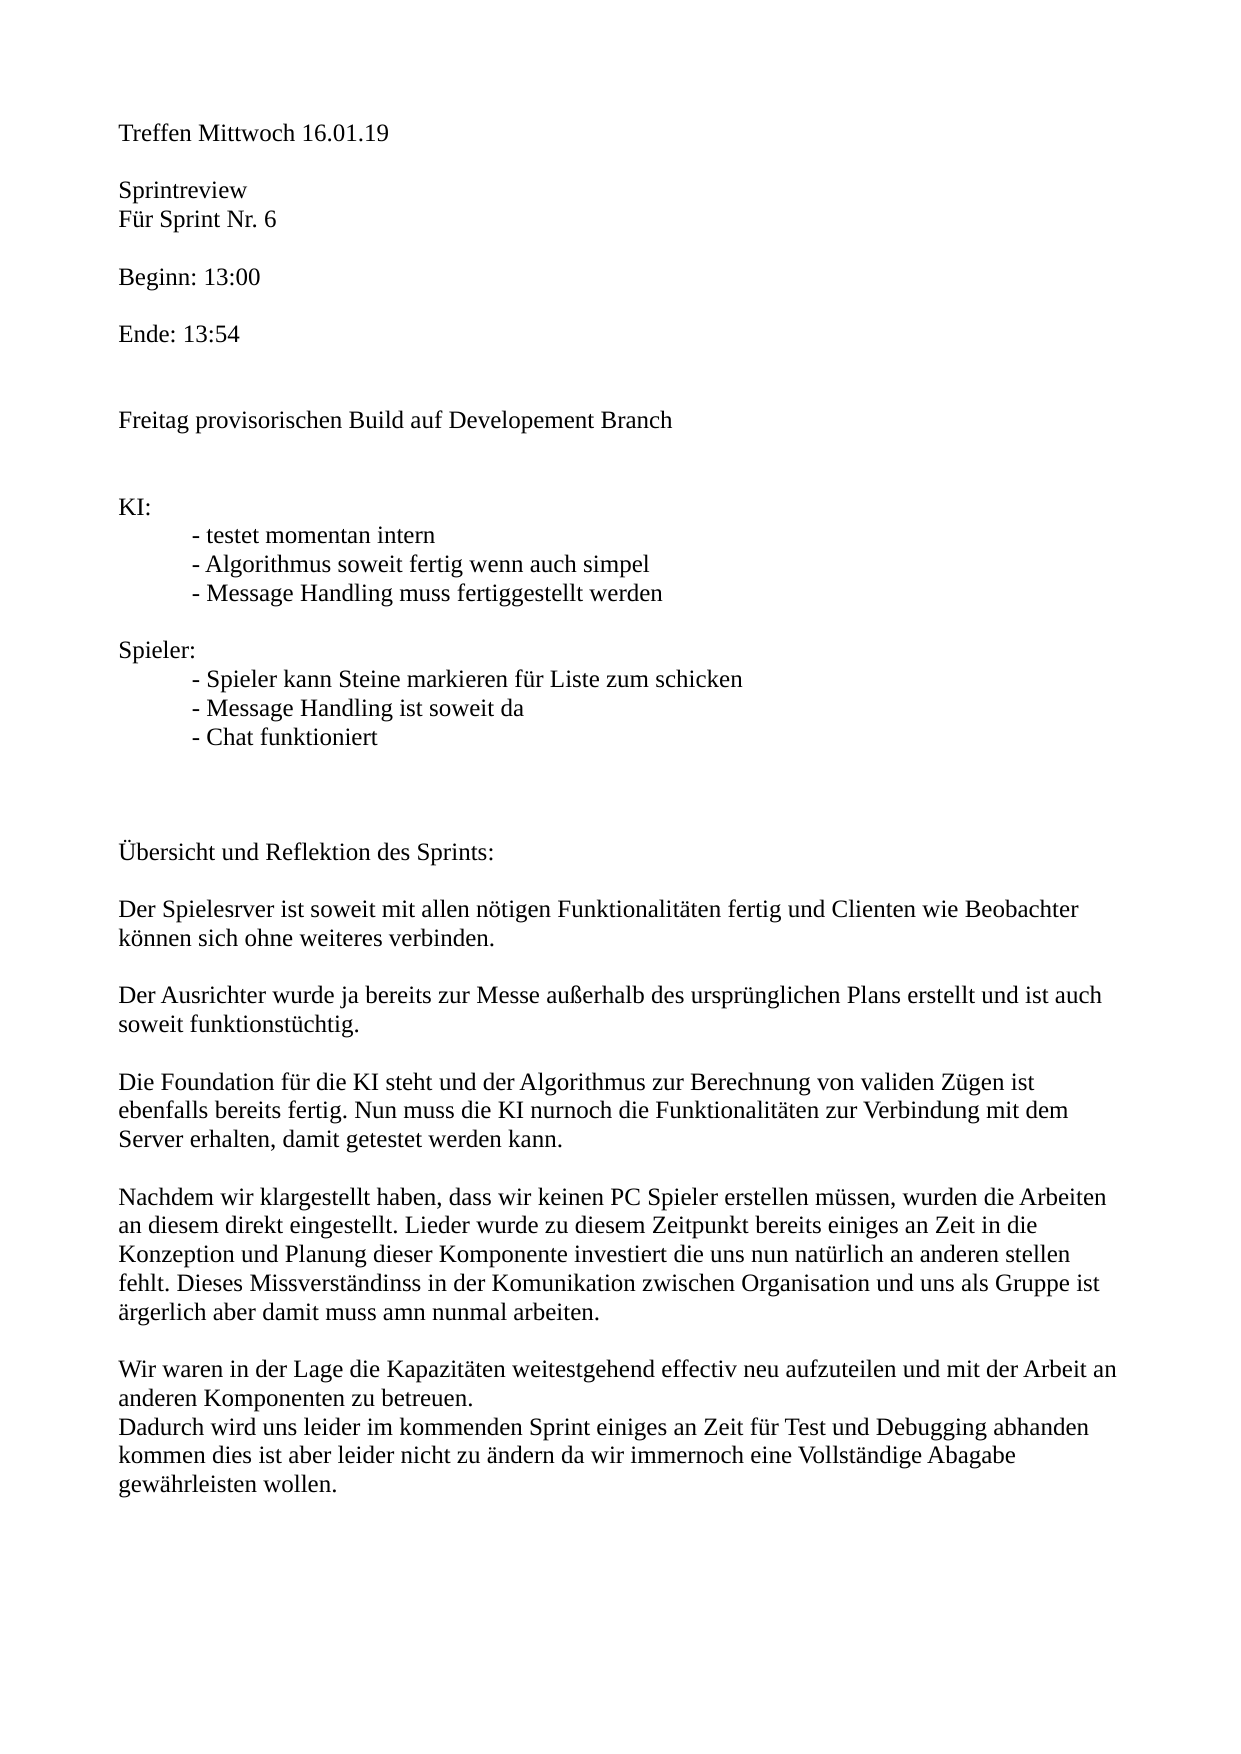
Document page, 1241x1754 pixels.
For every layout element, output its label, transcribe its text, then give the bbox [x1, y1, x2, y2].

text - Algorithmus soweit fertig wenn auch simpel [118, 549, 1122, 578]
text - Chat funktioniert [118, 722, 1122, 751]
text Nachdem wir klargestellt haben, dass wir keinen PC Spieler erstellen müssen, wurden die Arbeiten an diesem direkt eingestellt. Lieder wurde zu diesem Zeitpunkt bereits einiges an Zeit in die Konzeption und Planung dieser Komponente investiert die uns nun natürlich an anderen stellen fehlt. Dieses Missverständinss in der Komunikation zwischen Organisation und uns als Gruppe ist ärgerlich aber damit muss amn nunmal arbeiten. [118, 1182, 1122, 1326]
text - Message Handling muss fertiggestellt werden [118, 578, 1122, 607]
text Freitag provisorischen Build auf Developement Branch [118, 406, 1122, 434]
text Beginn: 13:00 [118, 262, 1122, 291]
text - Message Handling ist soweit da [118, 693, 1122, 722]
text KI: [118, 492, 1122, 521]
text Ende: 13:54 [118, 319, 1122, 348]
text Der Ausrichter wurde ja bereits zur Messe außerhalb des ursprünglichen Plans erstellt und ist auch soweit funktionstüchtig. [118, 981, 1122, 1038]
text Wir waren in der Lage die Kapazitäten weitestgehend effectiv neu aufzuteilen und mit der Arbeit an anderen Komponenten zu betreuen. [118, 1354, 1122, 1412]
text Der Spielesrver ist soweit mit allen nötigen Funktionalitäten fertig und Clienten wie Beobachter können sich ohne weiteres verbinden. [118, 894, 1122, 952]
text Spieler: [118, 636, 1122, 664]
text Dadurch wird uns leider im kommenden Sprint einiges an Zeit für Test und Debugging abhanden kommen dies ist aber leider nicht zu ändern da wir immernoch eine Vollständige Abagabe gewährleisten wollen. [118, 1412, 1122, 1498]
text Treffen Mittwoch 16.01.19 [118, 118, 1122, 147]
text Die Foundation für die KI steht und der Algorithmus zur Berechnung von validen Zügen ist ebenfalls bereits fertig. Nun muss die KI nurnoch die Funktionalitäten zur Verbindung mit dem Server erhalten, damit getestet werden kann. [118, 1067, 1122, 1153]
text Übersicht und Reflektion des Sprints: [118, 837, 1122, 866]
text Sprintreview [118, 176, 1122, 204]
text - testet momentan intern [118, 521, 1122, 549]
text Für Sprint Nr. 6 [118, 204, 1122, 233]
text - Spieler kann Steine markieren für Liste zum schicken [118, 664, 1122, 693]
